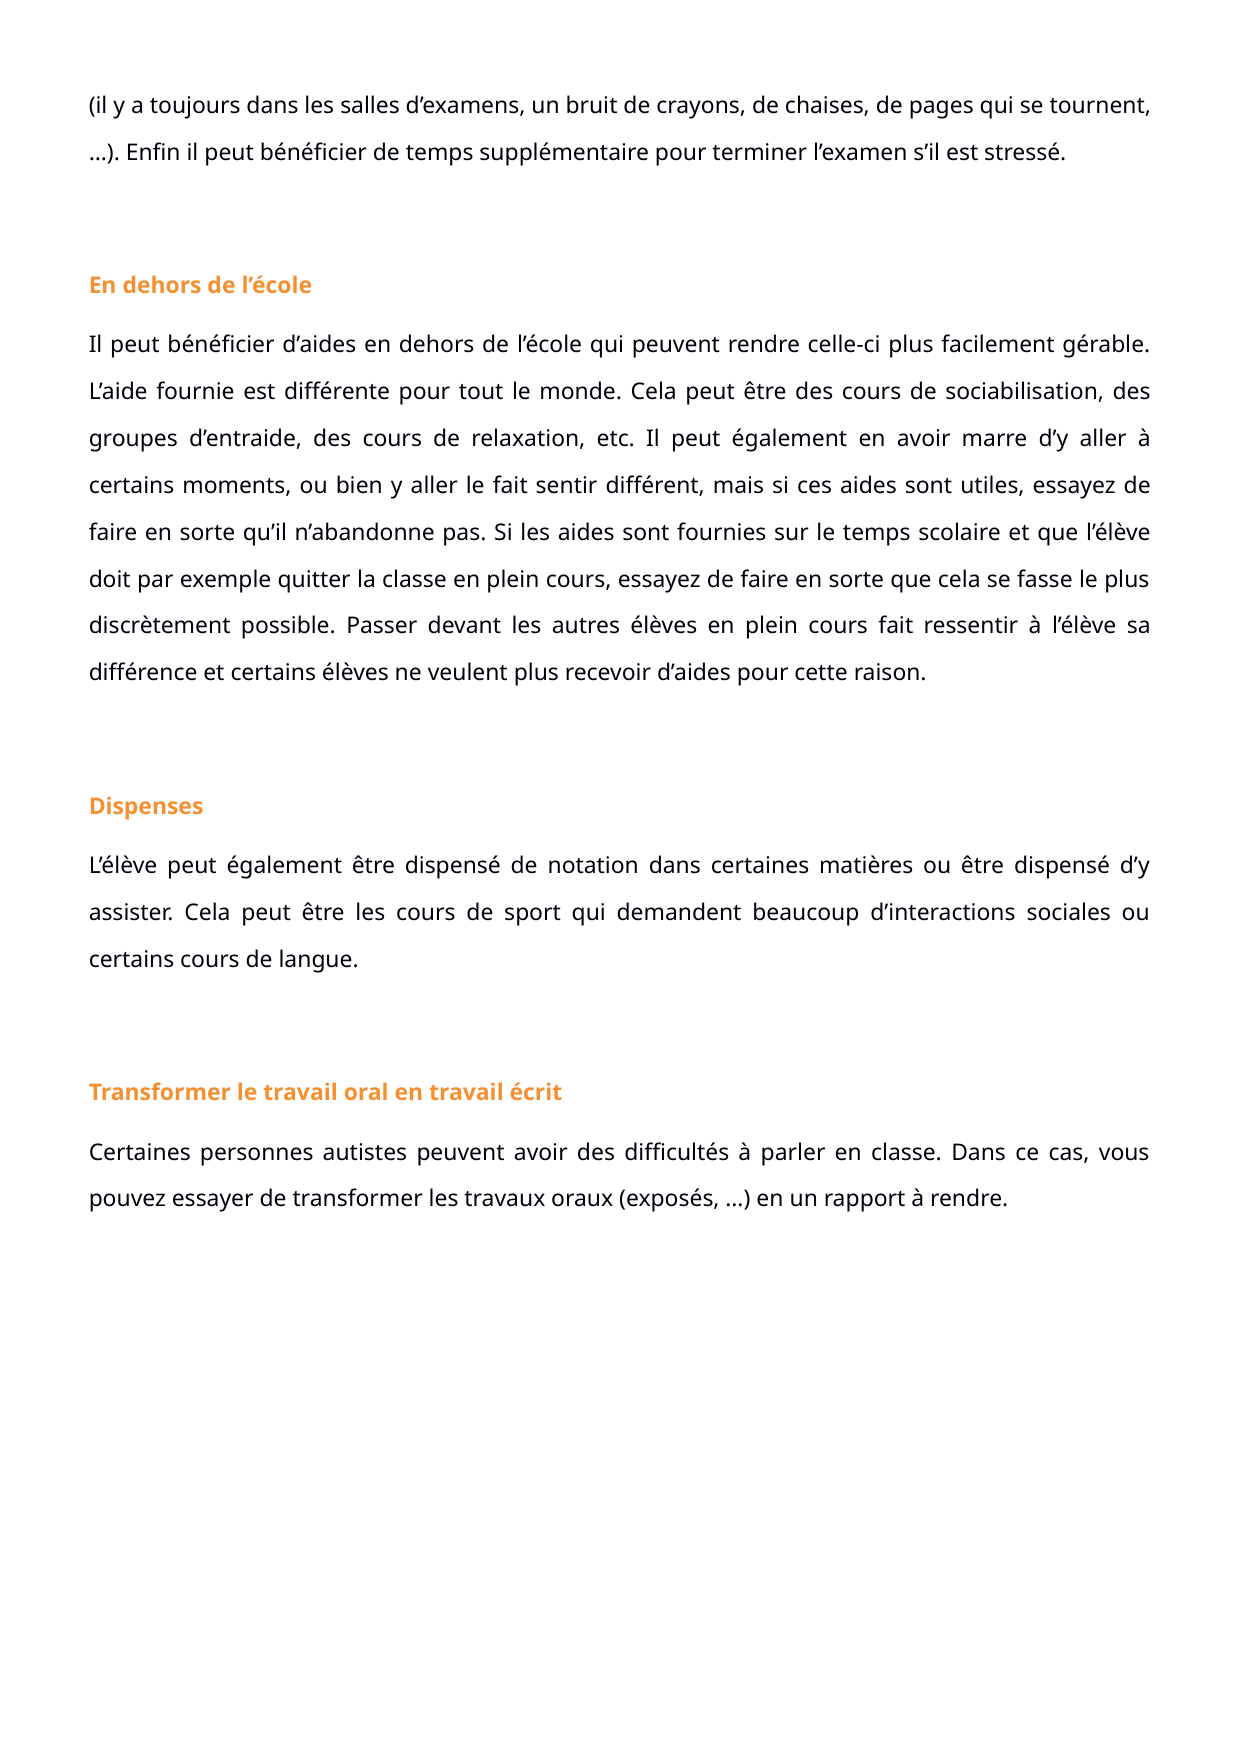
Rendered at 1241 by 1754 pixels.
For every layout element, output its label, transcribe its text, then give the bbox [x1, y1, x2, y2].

text L’élève peut également être dispensé de notation dans certaines matières ou être dispensé d’y assister. Cela peut être les cours de sport qui demandent beaucoup d’interactions sociales ou certains cours de langue. [88, 849, 1152, 974]
subtitle Transformer le travail oral en travail écrit [88, 1076, 1152, 1107]
subtitle En dehors de l’école [88, 269, 1152, 300]
text Il peut bénéficier d’aides en dehors de l’école qui peuvent rendre celle-ci plus facilement gérable. L’aide fournie est différente pour tout le monde. Cela peut être des cours de sociabilisation, des groupes d’entraide, des cours de relaxation, etc. Il peut également en avoir marre d’y aller à certains moments, ou bien y aller le fait sentir différent, mais si ces aides sont utiles, essayez de faire en sorte qu’il n’abandonne pas. Si les aides sont fournies sur le temps scolaire et que l’élève doit par exemple quitter la classe en plein cours, essayez de faire en sorte que cela se fasse le plus discrètement possible. Passer devant les autres élèves en plein cours fait ressentir à l’élève sa différence et certains élèves ne veulent plus recevoir d’aides pour cette raison. [88, 328, 1152, 687]
subtitle Dispenses [88, 789, 1152, 821]
text Certaines personnes autistes peuvent avoir des difficultés à parler en classe. Dans ce cas, vous pouvez essayer de transformer les travaux oraux (exposés, …) en un rapport à rendre. [88, 1135, 1152, 1213]
text (il y a toujours dans les salles d’examens, un bruit de crayons, de chaises, de pages qui se tournent, …). Enfin il peut bénéficier de temps supplémentaire pour terminer l’examen s’il est stressé. [88, 88, 1152, 167]
